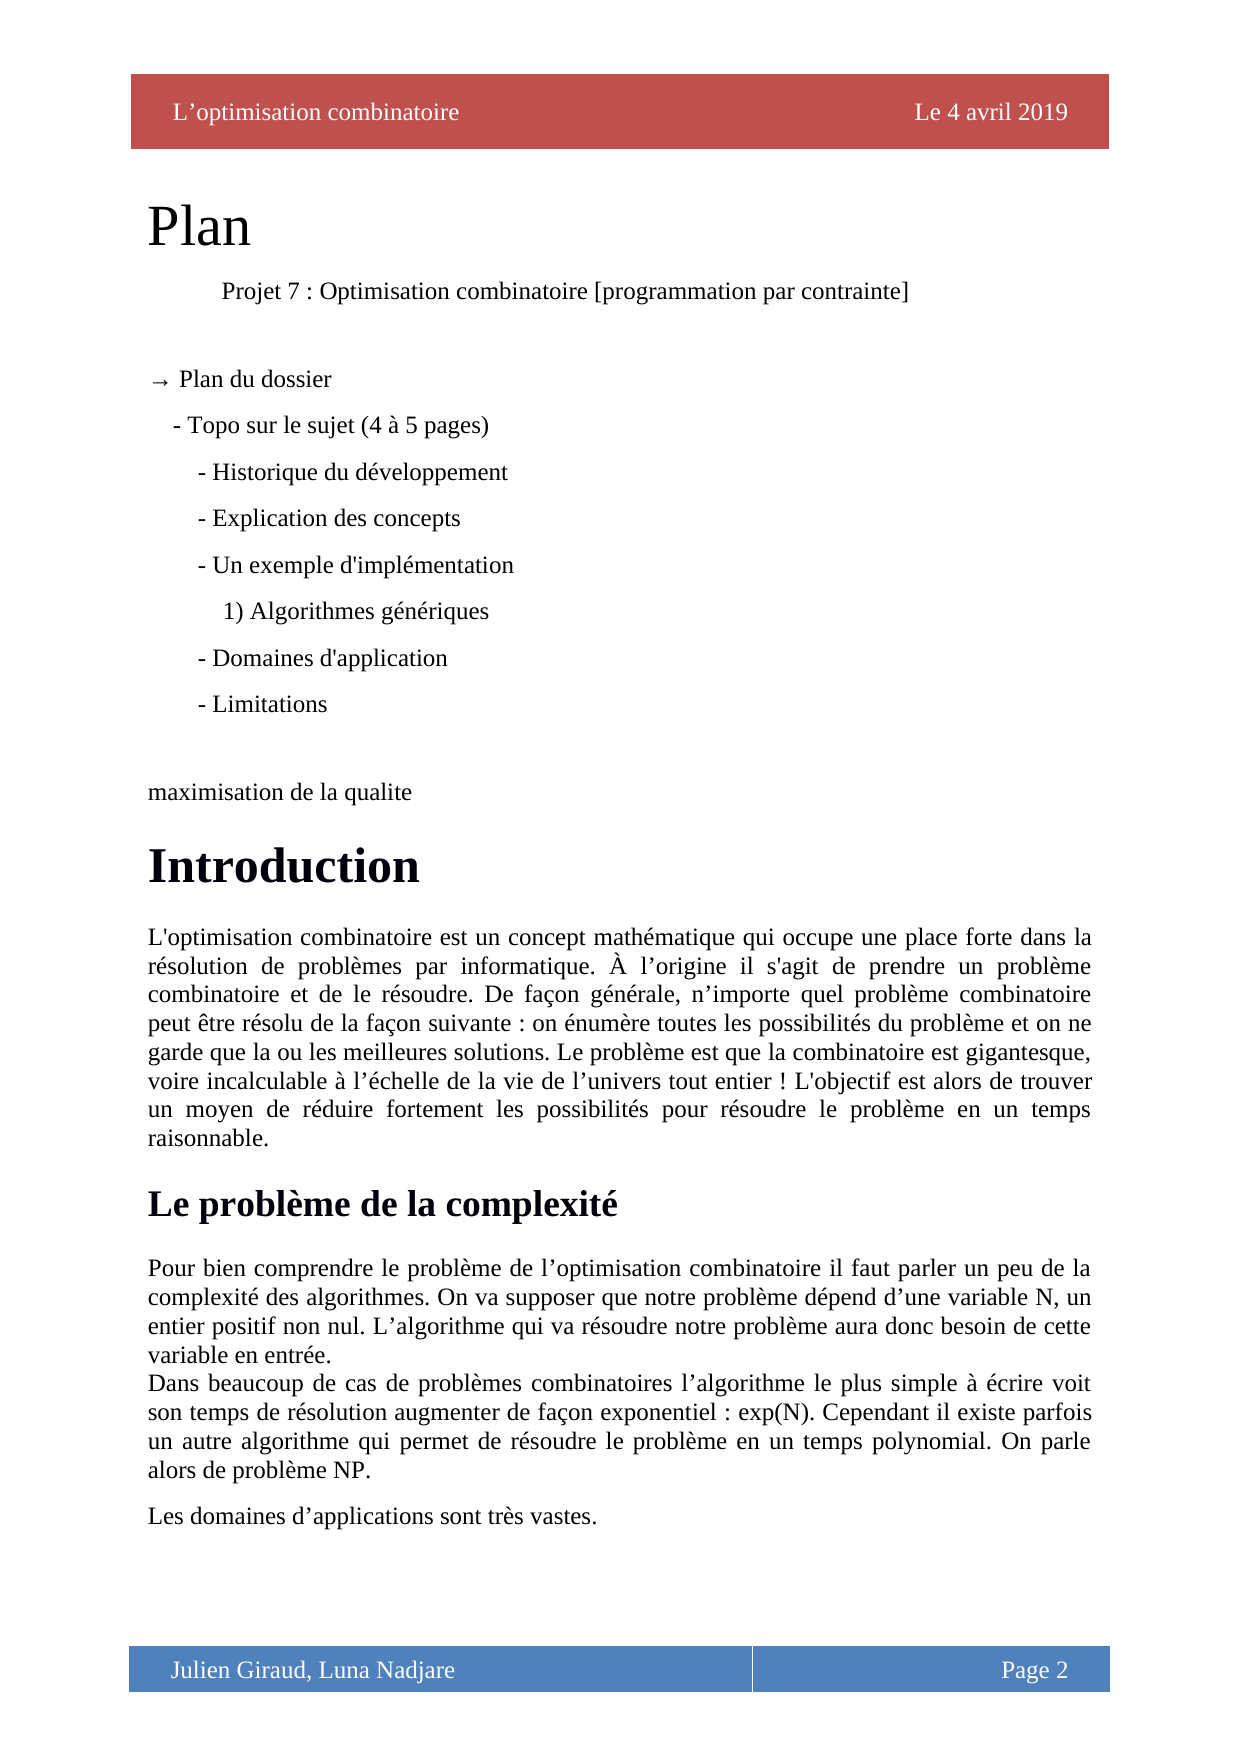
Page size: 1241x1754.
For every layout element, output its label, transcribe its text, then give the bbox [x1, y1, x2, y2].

text Plan [148, 191, 1093, 258]
text - Historique du développement [148, 457, 1093, 486]
text Dans beaucoup de cas de problèmes combinatoires l’algorithme le plus simple à écrire voit son temps de résolution augmenter de façon exponentiel : exp(N). Cependant il existe parfois un autre algorithme qui permet de résoudre le problème en un temps polynomial. On parle alors de problème NP. [148, 1368, 1093, 1483]
text L'optimisation combinatoire est un concept mathématique qui occupe une place forte dans la résolution de problèmes par informatique. À l’origine il s'agit de prendre un problème combinatoire et de le résoudre. De façon générale, n’importe quel problème combinatoire peut être résolu de la façon suivante : on énumère toutes les possibilités du problème et on ne garde que la ou les meilleures solutions. Le problème est que la combinatoire est gigantesque, voire incalculable à l’échelle de la vie de l’univers tout entier ! L'objectif est alors de trouver un moyen de réduire fortement les possibilités pour résoudre le problème en un temps raisonnable. [148, 922, 1093, 1152]
subtitle Introduction [148, 835, 1093, 893]
text - Limitations [148, 689, 1093, 718]
text → Plan du dossier [148, 364, 1093, 393]
text - Un exemple d'implémentation [148, 550, 1093, 578]
text - Explication des concepts [148, 503, 1093, 532]
text - Topo sur le sujet (4 à 5 pages) [148, 410, 1093, 439]
text maximisation de la qualite [148, 777, 1093, 806]
text 1) Algorithmes génériques [148, 596, 1093, 625]
text Pour bien comprendre le problème de l’optimisation combinatoire il faut parler un peu de la complexité des algorithmes. On va supposer que notre problème dépend d’une variable N, un entier positif non nul. L’algorithme qui va résoudre notre problème aura donc besoin de cette variable en entrée. [148, 1253, 1093, 1368]
text Les domaines d’applications sont très vastes. [148, 1501, 1093, 1530]
text - Domaines d'application [148, 643, 1093, 671]
subtitle Le problème de la complexité [148, 1181, 1093, 1224]
text Projet 7 : Optimisation combinatoire [programmation par contrainte] [148, 276, 1093, 304]
